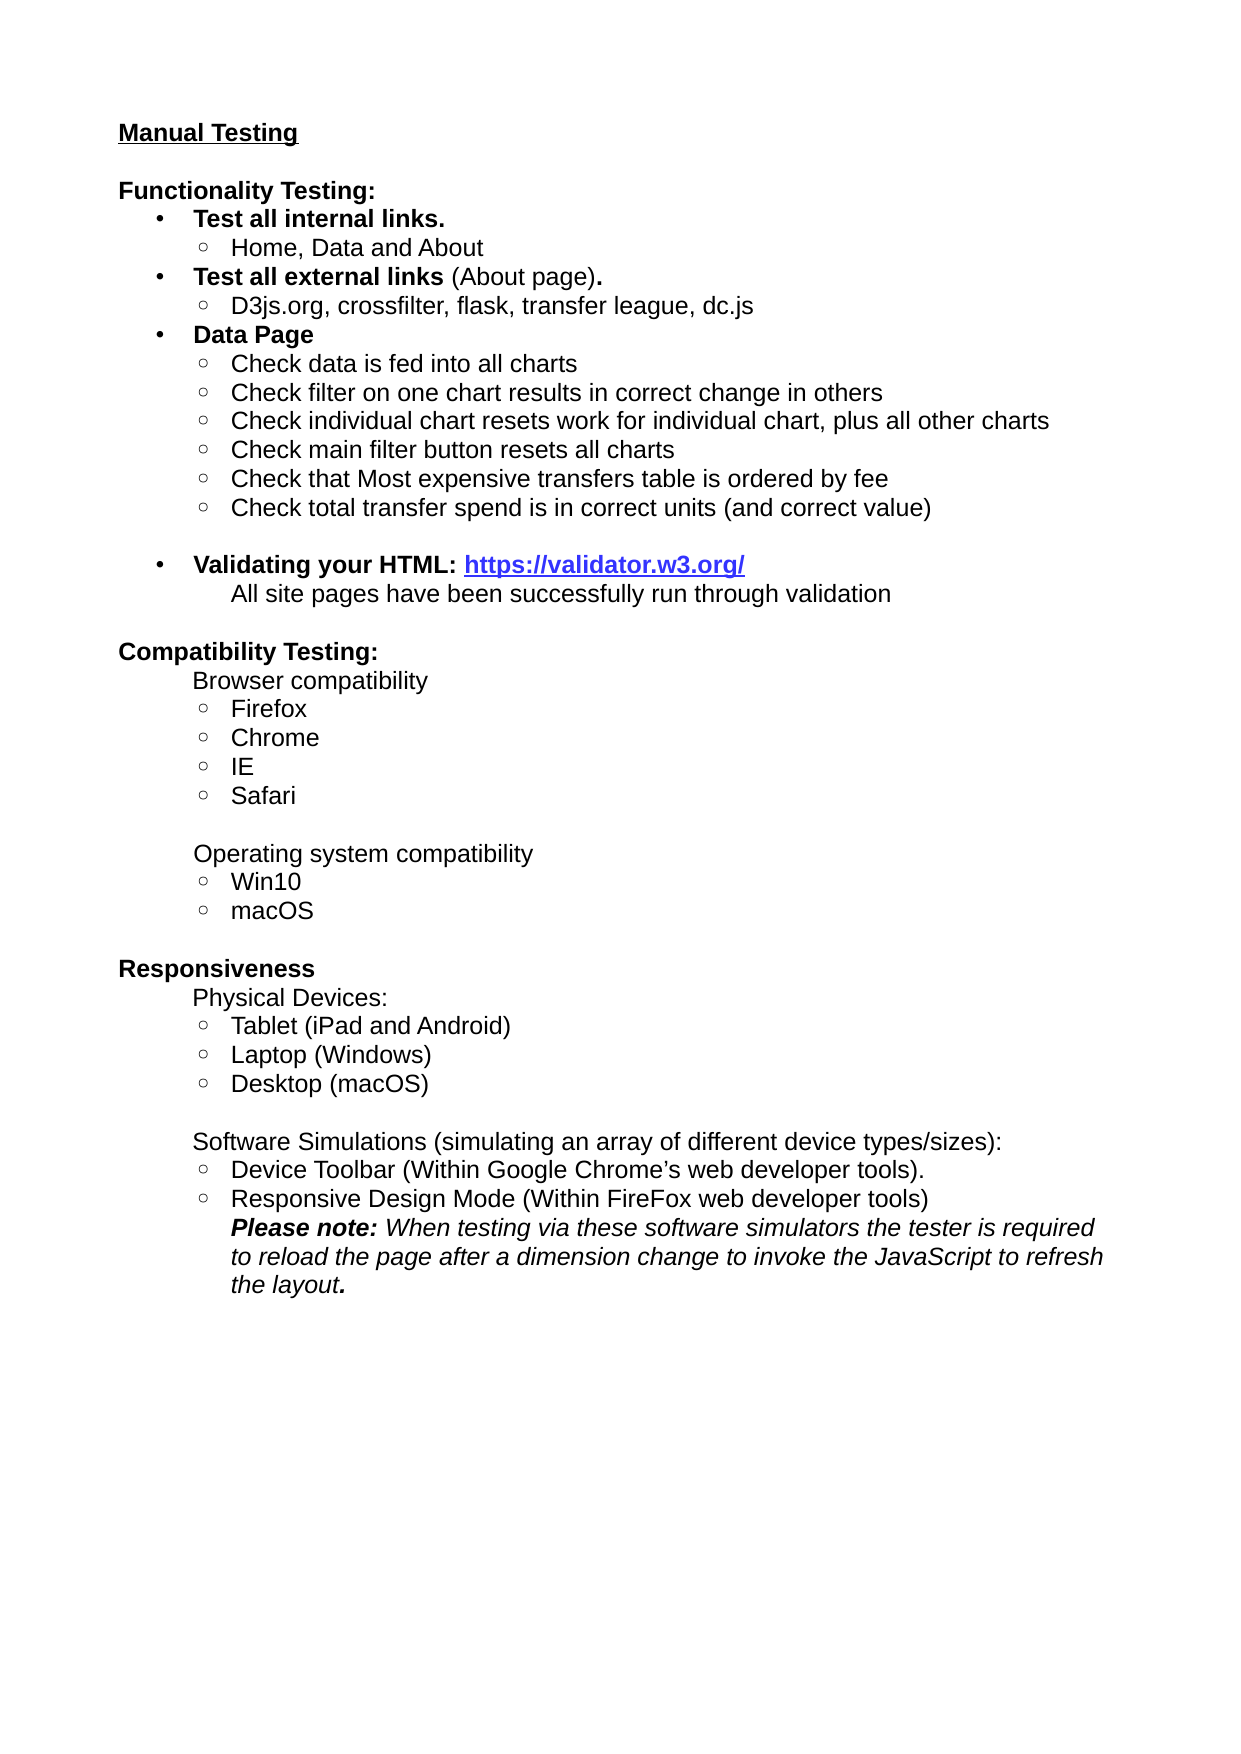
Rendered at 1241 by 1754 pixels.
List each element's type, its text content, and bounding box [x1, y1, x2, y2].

list Chrome [193, 723, 1122, 752]
list Validating your HTML: https://validator.w3.org/ [156, 551, 1122, 579]
list Laptop (Windows) [193, 1040, 1122, 1069]
list Operating system compatibility [156, 838, 1122, 867]
list D3js.org, crossfilter, flask, transfer league, dc.js [193, 291, 1122, 320]
list Data Page [156, 320, 1122, 349]
text Browser compatibility [192, 666, 1122, 694]
list Device Toolbar (Within Google Chrome’s web developer tools). [193, 1155, 1122, 1184]
list Home, Data and About [193, 233, 1122, 262]
text Compatibility Testing: [118, 637, 1122, 666]
text Functionality Testing: [118, 176, 1122, 204]
list Check total transfer spend is in correct units (and correct value) [193, 493, 1122, 522]
list Firefox [193, 694, 1122, 723]
list Check that Most expensive transfers table is ordered by fee [193, 464, 1122, 493]
list Test all internal links. [156, 204, 1122, 233]
list macOS [193, 896, 1122, 925]
text Physical Devices: [192, 982, 1122, 1011]
list Check filter on one chart results in correct change in others [193, 377, 1122, 406]
list Win10 [193, 867, 1122, 896]
list Safari [193, 781, 1122, 810]
list Tablet (iPad and Android) [193, 1011, 1122, 1040]
list Check data is fed into all charts [193, 349, 1122, 377]
list Please note: When testing via these software simulators the tester is required to reload the page after a dimension change to invoke the JavaScript to refresh the layout. [193, 1213, 1122, 1299]
list Desktop (macOS) [193, 1069, 1122, 1098]
text Manual Testing [118, 118, 1122, 147]
list Responsive Design Mode (Within FireFox web developer tools) [193, 1184, 1122, 1213]
text Responsiveness [118, 954, 1122, 982]
list IE [193, 752, 1122, 781]
list Check individual chart resets work for individual chart, plus all other charts [193, 406, 1122, 435]
list Test all external links (About page). [156, 262, 1122, 291]
list Check main filter button resets all charts [193, 435, 1122, 464]
text Software Simulations (simulating an array of different device types/sizes): [118, 1127, 1122, 1155]
list All site pages have been successfully run through validation [193, 579, 1122, 608]
